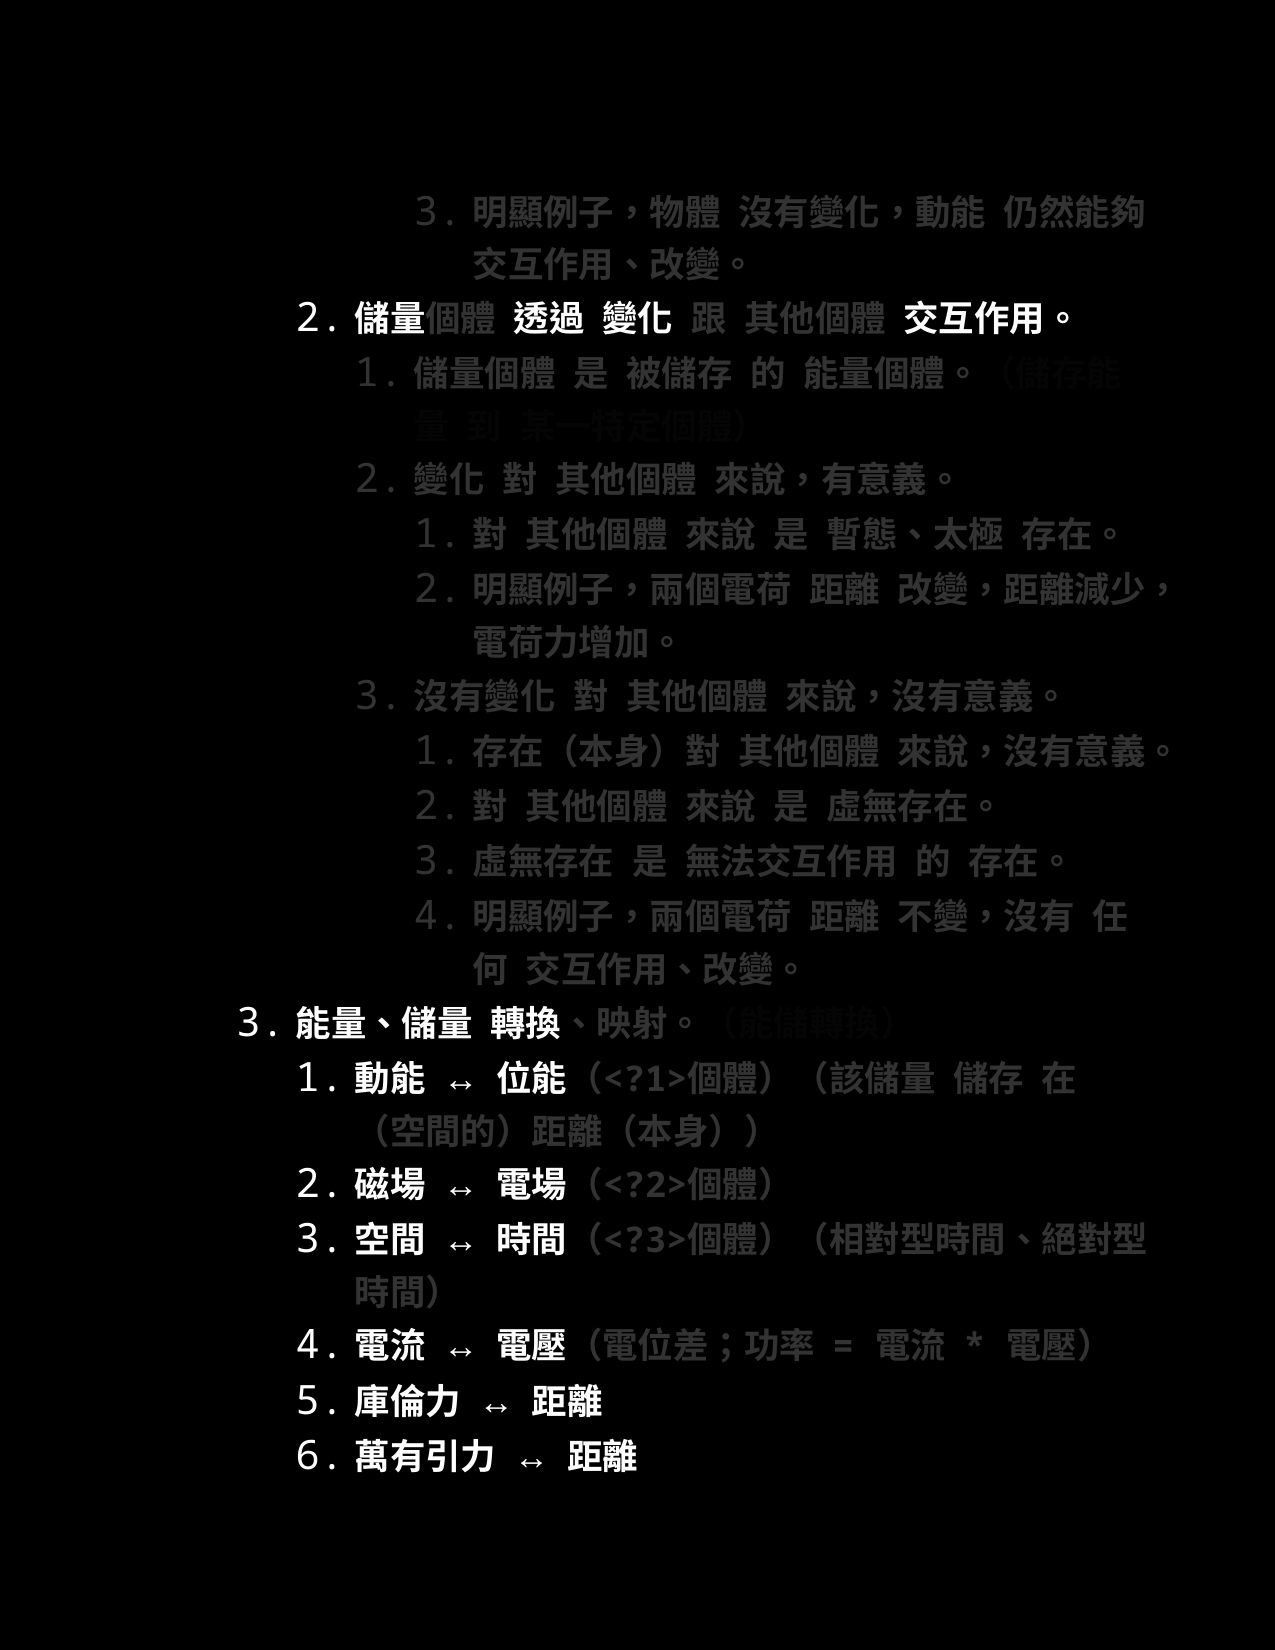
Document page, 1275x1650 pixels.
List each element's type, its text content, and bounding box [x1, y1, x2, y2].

list 能量、儲量 轉換、映射。（能儲轉換） [236, 993, 1157, 1048]
list 儲量個體 是 被儲存 的 能量個體。（儲存能量 到 某一特定個體） [354, 343, 1157, 449]
list 明顯例子，兩個電荷 距離 改變，距離減少，電荷力增加。 [413, 560, 1157, 666]
list 沒有變化 對 其他個體 來說，沒有意義。 [354, 666, 1157, 721]
list 動能 ↔ 位能（<?1>個體）（該儲量 儲存 在 （空間的）距離（本身）） [295, 1048, 1157, 1154]
list 明顯例子，兩個電荷 距離 不變，沒有 任何 交互作用、改變。 [413, 886, 1157, 993]
list 庫倫力 ↔ 距離 [295, 1371, 1157, 1426]
list 磁場 ↔ 電場（<?2>個體） [295, 1154, 1157, 1209]
list 對 其他個體 來說 是 虛無存在。 [413, 776, 1157, 831]
list 萬有引力 ↔ 距離 [295, 1426, 1157, 1481]
list 存在（本身）對 其他個體 來說，沒有意義。 [413, 721, 1157, 776]
list 明顯例子，物體 沒有變化，動能 仍然能夠 交互作用、改變。 [413, 182, 1157, 288]
list 變化 對 其他個體 來說，有意義。 [354, 449, 1157, 504]
list 虛無存在 是 無法交互作用 的 存在。 [413, 831, 1157, 886]
list 空間 ↔ 時間（<?3>個體）（相對型時間、絕對型時間） [295, 1209, 1157, 1316]
list 電流 ↔ 電壓（電位差；功率 = 電流 * 電壓） [295, 1316, 1157, 1371]
list 儲量個體 透過 變化 跟 其他個體 交互作用。 [295, 288, 1157, 343]
list 對 其他個體 來說 是 暫態、太極 存在。 [413, 504, 1157, 560]
